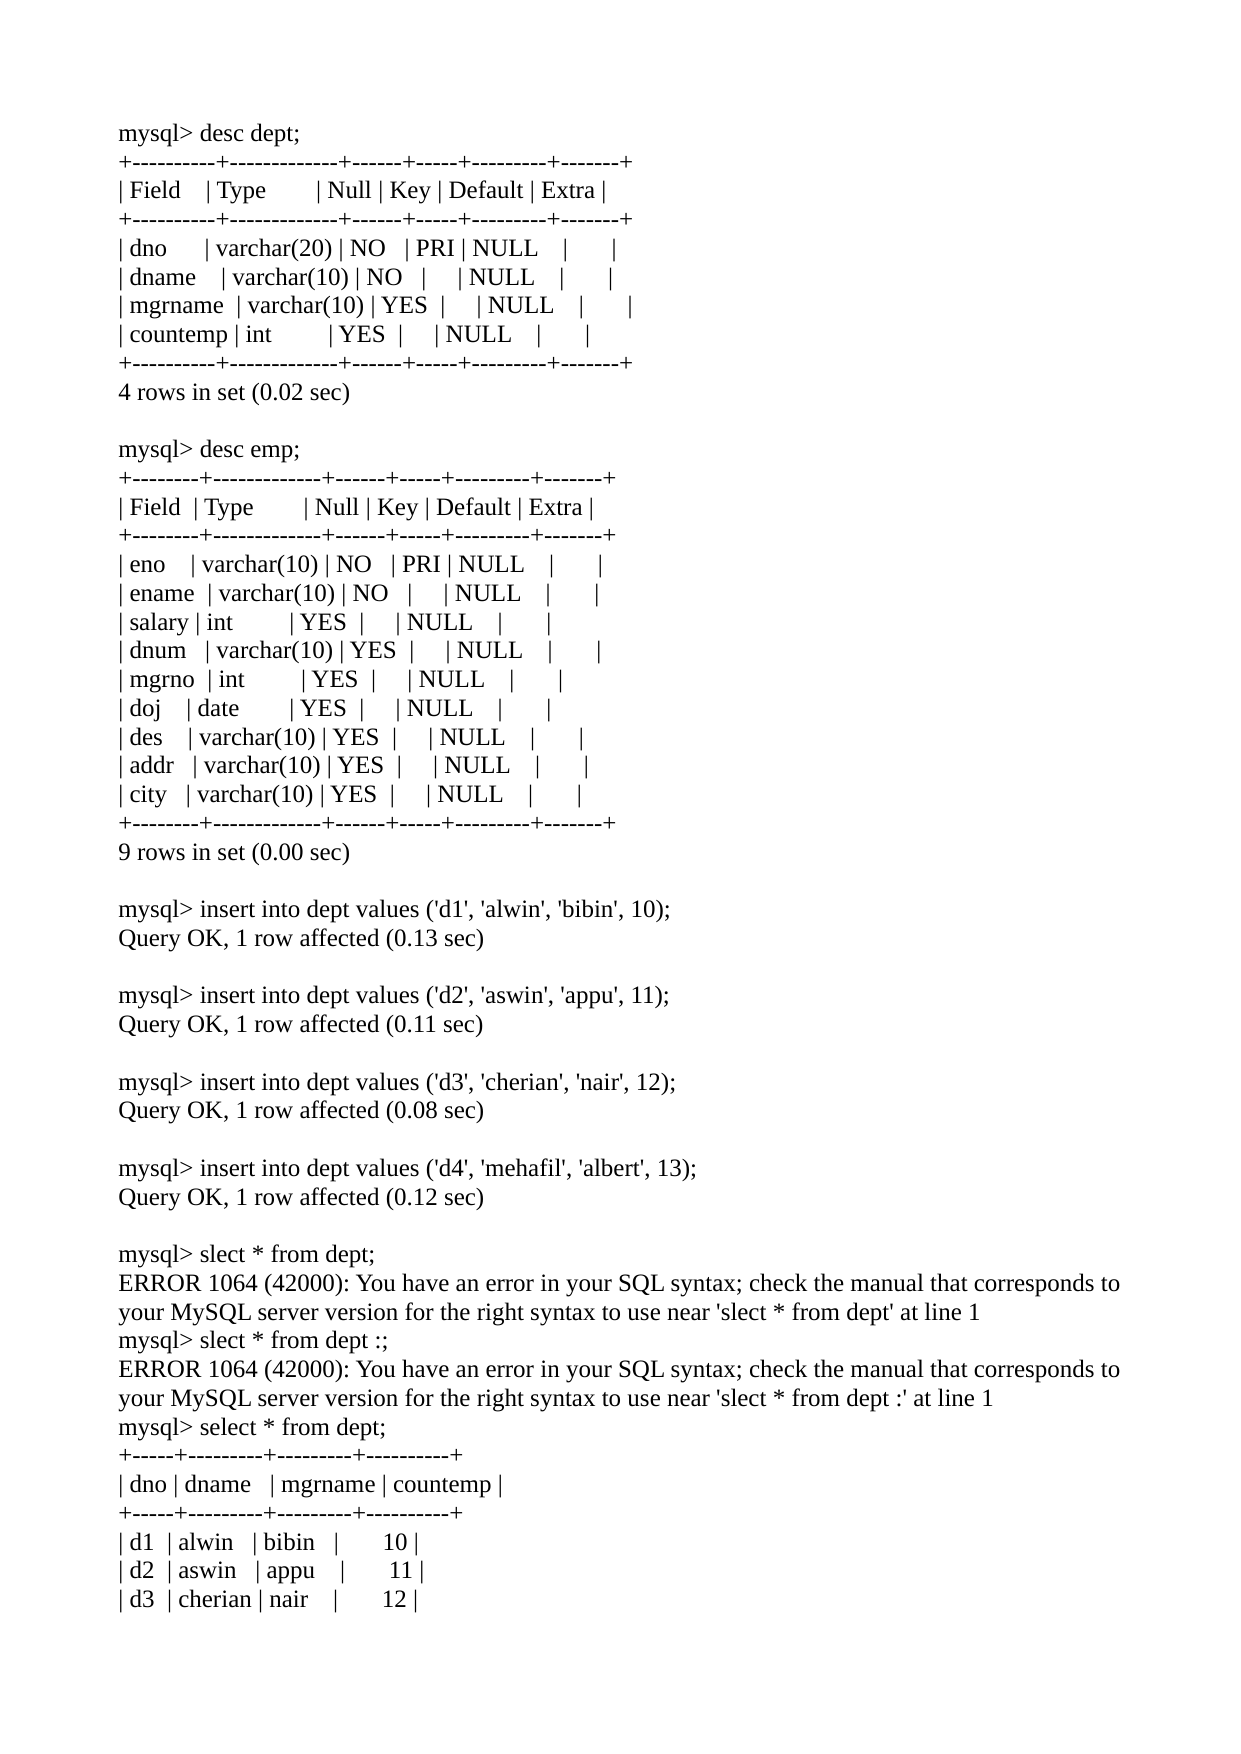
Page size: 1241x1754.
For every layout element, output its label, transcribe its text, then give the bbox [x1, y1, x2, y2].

text +----------+-------------+------+-----+---------+-------+ [118, 147, 1122, 176]
text | doj | date | YES | | NULL | | [118, 693, 1122, 722]
text | eno | varchar(10) | NO | PRI | NULL | | [118, 549, 1122, 578]
text 9 rows in set (0.00 sec) [118, 837, 1122, 866]
text mysql> insert into dept values ('d4', 'mehafil', 'albert', 13); [118, 1153, 1122, 1182]
text +-----+---------+---------+----------+ [118, 1441, 1122, 1469]
text mysql> select * from dept; [118, 1412, 1122, 1441]
text | mgrno | int | YES | | NULL | | [118, 664, 1122, 693]
text mysql> slect * from dept :; [118, 1326, 1122, 1354]
text | addr | varchar(10) | YES | | NULL | | [118, 751, 1122, 779]
text | dno | varchar(20) | NO | PRI | NULL | | [118, 233, 1122, 262]
text | Field | Type | Null | Key | Default | Extra | [118, 176, 1122, 204]
text | Field | Type | Null | Key | Default | Extra | [118, 492, 1122, 521]
text | des | varchar(10) | YES | | NULL | | [118, 722, 1122, 751]
text | dnum | varchar(10) | YES | | NULL | | [118, 636, 1122, 664]
text | d1 | alwin | bibin | 10 | [118, 1527, 1122, 1556]
text | mgrname | varchar(10) | YES | | NULL | | [118, 291, 1122, 319]
text | dno | dname | mgrname | countemp | [118, 1469, 1122, 1498]
text Query OK, 1 row affected (0.13 sec) [118, 923, 1122, 952]
text 4 rows in set (0.02 sec) [118, 377, 1122, 406]
text +--------+-------------+------+-----+---------+-------+ [118, 463, 1122, 492]
text | d2 | aswin | appu | 11 | [118, 1556, 1122, 1584]
text | city | varchar(10) | YES | | NULL | | [118, 779, 1122, 808]
text +----------+-------------+------+-----+---------+-------+ [118, 348, 1122, 377]
text Query OK, 1 row affected (0.11 sec) [118, 1009, 1122, 1038]
text | ename | varchar(10) | NO | | NULL | | [118, 578, 1122, 607]
text mysql> desc emp; [118, 434, 1122, 463]
text | countemp | int | YES | | NULL | | [118, 319, 1122, 348]
text | dname | varchar(10) | NO | | NULL | | [118, 262, 1122, 291]
text | salary | int | YES | | NULL | | [118, 607, 1122, 636]
text mysql> insert into dept values ('d1', 'alwin', 'bibin', 10); [118, 894, 1122, 923]
text Query OK, 1 row affected (0.08 sec) [118, 1096, 1122, 1124]
text +----------+-------------+------+-----+---------+-------+ [118, 204, 1122, 233]
text mysql> insert into dept values ('d3', 'cherian', 'nair', 12); [118, 1067, 1122, 1096]
text mysql> insert into dept values ('d2', 'aswin', 'appu', 11); [118, 981, 1122, 1009]
text | d3 | cherian | nair | 12 | [118, 1584, 1122, 1613]
text ERROR 1064 (42000): You have an error in your SQL syntax; check the manual that corresponds to your MySQL server version for the right syntax to use near 'slect * from dept :' at line 1 [118, 1354, 1122, 1412]
text +--------+-------------+------+-----+---------+-------+ [118, 521, 1122, 549]
text mysql> desc dept; [118, 118, 1122, 147]
text mysql> slect * from dept; [118, 1239, 1122, 1268]
text +-----+---------+---------+----------+ [118, 1498, 1122, 1527]
text ERROR 1064 (42000): You have an error in your SQL syntax; check the manual that corresponds to your MySQL server version for the right syntax to use near 'slect * from dept' at line 1 [118, 1268, 1122, 1326]
text Query OK, 1 row affected (0.12 sec) [118, 1182, 1122, 1211]
text +--------+-------------+------+-----+---------+-------+ [118, 808, 1122, 837]
